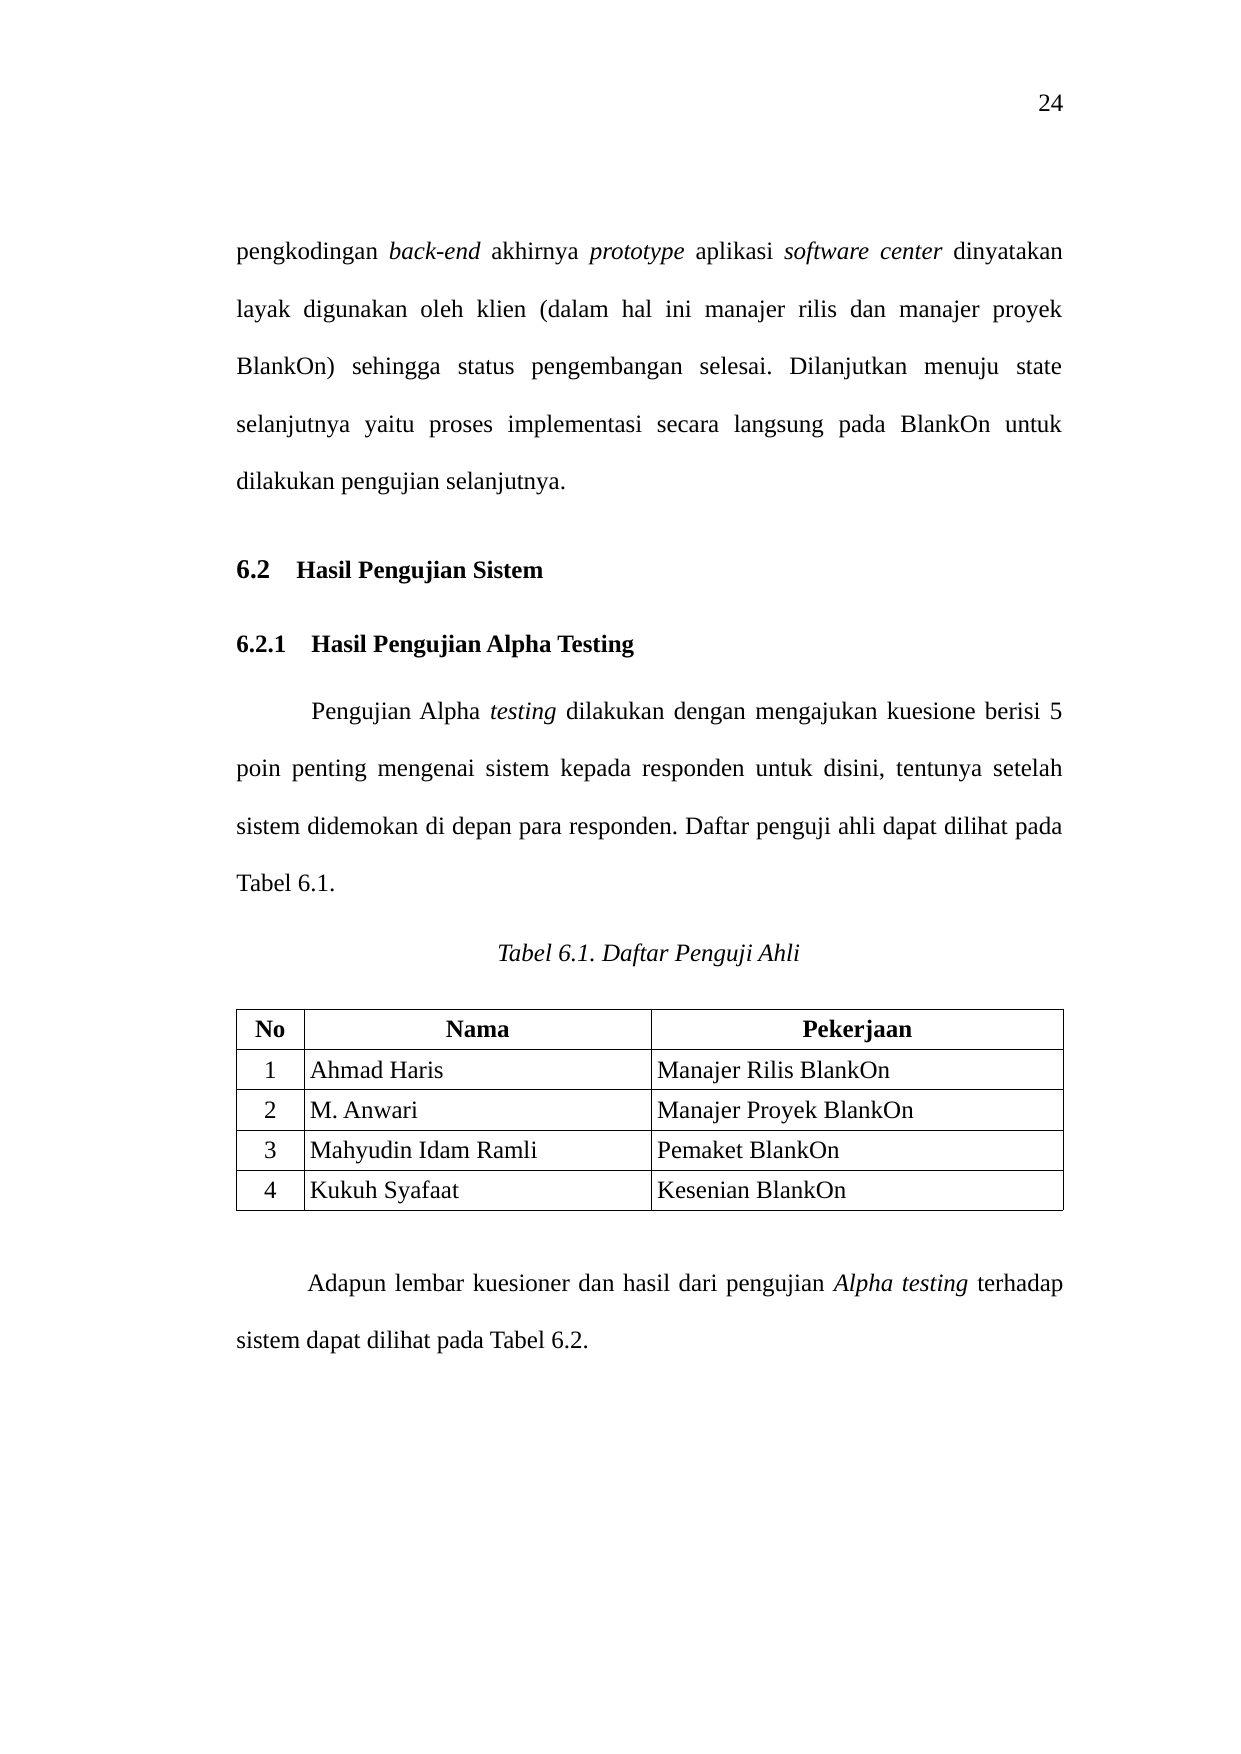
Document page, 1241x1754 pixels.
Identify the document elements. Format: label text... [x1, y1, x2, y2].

table_header No [237, 1010, 304, 1049]
table_cell Manajer Proyek BlankOn [652, 1090, 1063, 1129]
table_cell 1 [237, 1050, 304, 1089]
table_header Pekerjaan [652, 1010, 1063, 1049]
subtitle Hasil Pengujian Alpha Testing [236, 629, 1063, 658]
text Tabel 6.1. Daftar Penguji Ahli [236, 938, 1063, 967]
table_cell Kukuh Syafaat [305, 1171, 651, 1210]
table_cell 4 [237, 1171, 304, 1210]
table_cell Manajer Rilis BlankOn [652, 1050, 1063, 1089]
table_cell Ahmad Haris [305, 1050, 651, 1089]
table_header Nama [305, 1010, 651, 1049]
table_cell M. Anwari [305, 1090, 651, 1129]
text pengkodingan back-end akhirnya prototype aplikasi software center dinyatakan layak digunakan oleh klien (dalam hal ini manajer rilis dan manajer proyek BlankOn) sehingga status pengembangan selesai. Dilanjutkan menuju state selanjutnya yaitu proses implementasi secara langsung pada BlankOn untuk dilakukan pengujian selanjutnya. [236, 236, 1063, 495]
text Pengujian Alpha testing dilakukan dengan mengajukan kuesione berisi 5 poin penting mengenai sistem kepada responden untuk disini, tentunya setelah sistem didemokan di depan para responden. Daftar penguji ahli dapat dilihat pada Tabel 6.1. [236, 696, 1063, 897]
table_cell 2 [237, 1090, 304, 1129]
table_cell Pemaket BlankOn [652, 1131, 1063, 1170]
table_cell Mahyudin Idam Ramli [305, 1131, 651, 1170]
text Adapun lembar kuesioner dan hasil dari pengujian Alpha testing terhadap sistem dapat dilihat pada Tabel 6.2. [236, 1268, 1063, 1354]
table_cell 3 [237, 1131, 304, 1170]
subtitle Hasil Pengujian Sistem [236, 553, 1063, 584]
table_cell Kesenian BlankOn [652, 1171, 1063, 1210]
